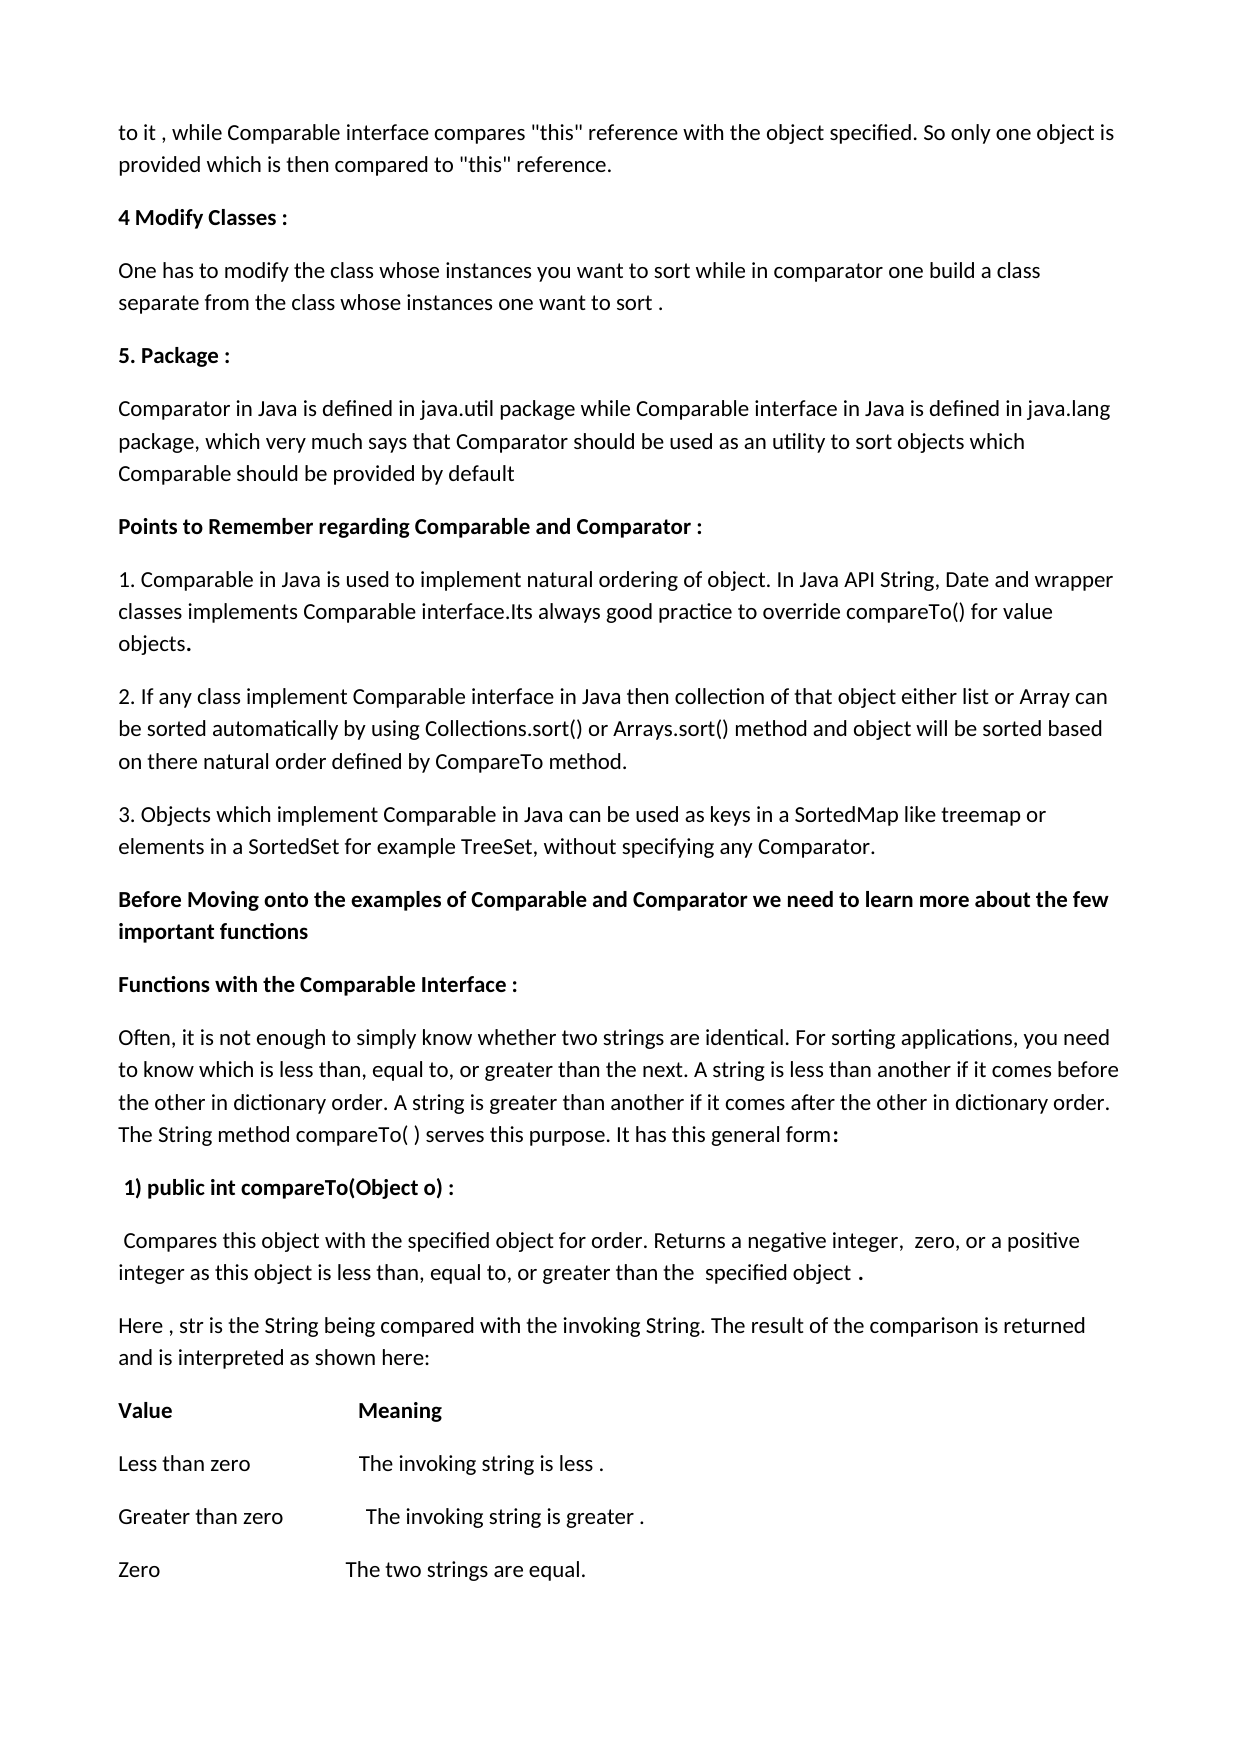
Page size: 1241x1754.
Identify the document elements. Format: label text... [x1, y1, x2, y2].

text Comparator in Java is defined in java.util package while Comparable interface in Java is defined in java.lang package, which very much says that Comparator should be used as an utility to sort objects which Comparable should be provided by default [118, 394, 1122, 487]
text 1. Comparable in Java is used to implement natural ordering of object. In Java API String, Date and wrapper classes implements Comparable interface.Its always good practice to override compareTo() for value objects. [118, 565, 1122, 657]
text Before Moving onto the examples of Comparable and Comparator we need to learn more about the few important functions [118, 885, 1122, 945]
text Greater than zero The invoking string is greater . [118, 1502, 1122, 1530]
text Compares this object with the specified object for order. Returns a negative integer, zero, or a positive integer as this object is less than, equal to, or greater than the specified object . [118, 1226, 1122, 1286]
text One has to modify the class whose instances you want to sort while in comparator one build a class separate from the class whose instances one want to sort . [118, 256, 1122, 317]
text 3. Objects which implement Comparable in Java can be used as keys in a SortedMap like treemap or elements in a SortedSet for example TreeSet, without specifying any Comparator. [118, 800, 1122, 860]
text Here , str is the String being compared with the invoking String. The result of the comparison is returned and is interpreted as shown here: [118, 1311, 1122, 1371]
text Value Meaning [118, 1396, 1122, 1424]
text to it , while Comparable interface compares "this" reference with the object specified. So only one object is provided which is then compared to "this" reference. [118, 118, 1122, 178]
text 5. Package : [118, 342, 1122, 369]
text Often, it is not enough to simply know whether two strings are identical. For sorting applications, you need to know which is less than, equal to, or greater than the next. A string is less than another if it comes before the other in dictionary order. A string is greater than another if it comes after the other in dictionary order. The String method compareTo( ) serves this purpose. It has this general form: [118, 1023, 1122, 1148]
text Points to Remember regarding Comparable and Comparator : [118, 512, 1122, 540]
text Functions with the Comparable Interface : [118, 970, 1122, 998]
text 2. If any class implement Comparable interface in Java then collection of that object either list or Array can be sorted automatically by using Collections.sort() or Arrays.sort() method and object will be sorted based on there natural order defined by CompareTo method. [118, 682, 1122, 775]
text 4 Modify Classes : [118, 203, 1122, 231]
text 1) public int compareTo(Object o) : [118, 1173, 1122, 1201]
text Zero The two strings are equal. [118, 1555, 1122, 1583]
text Less than zero The invoking string is less . [118, 1449, 1122, 1477]
